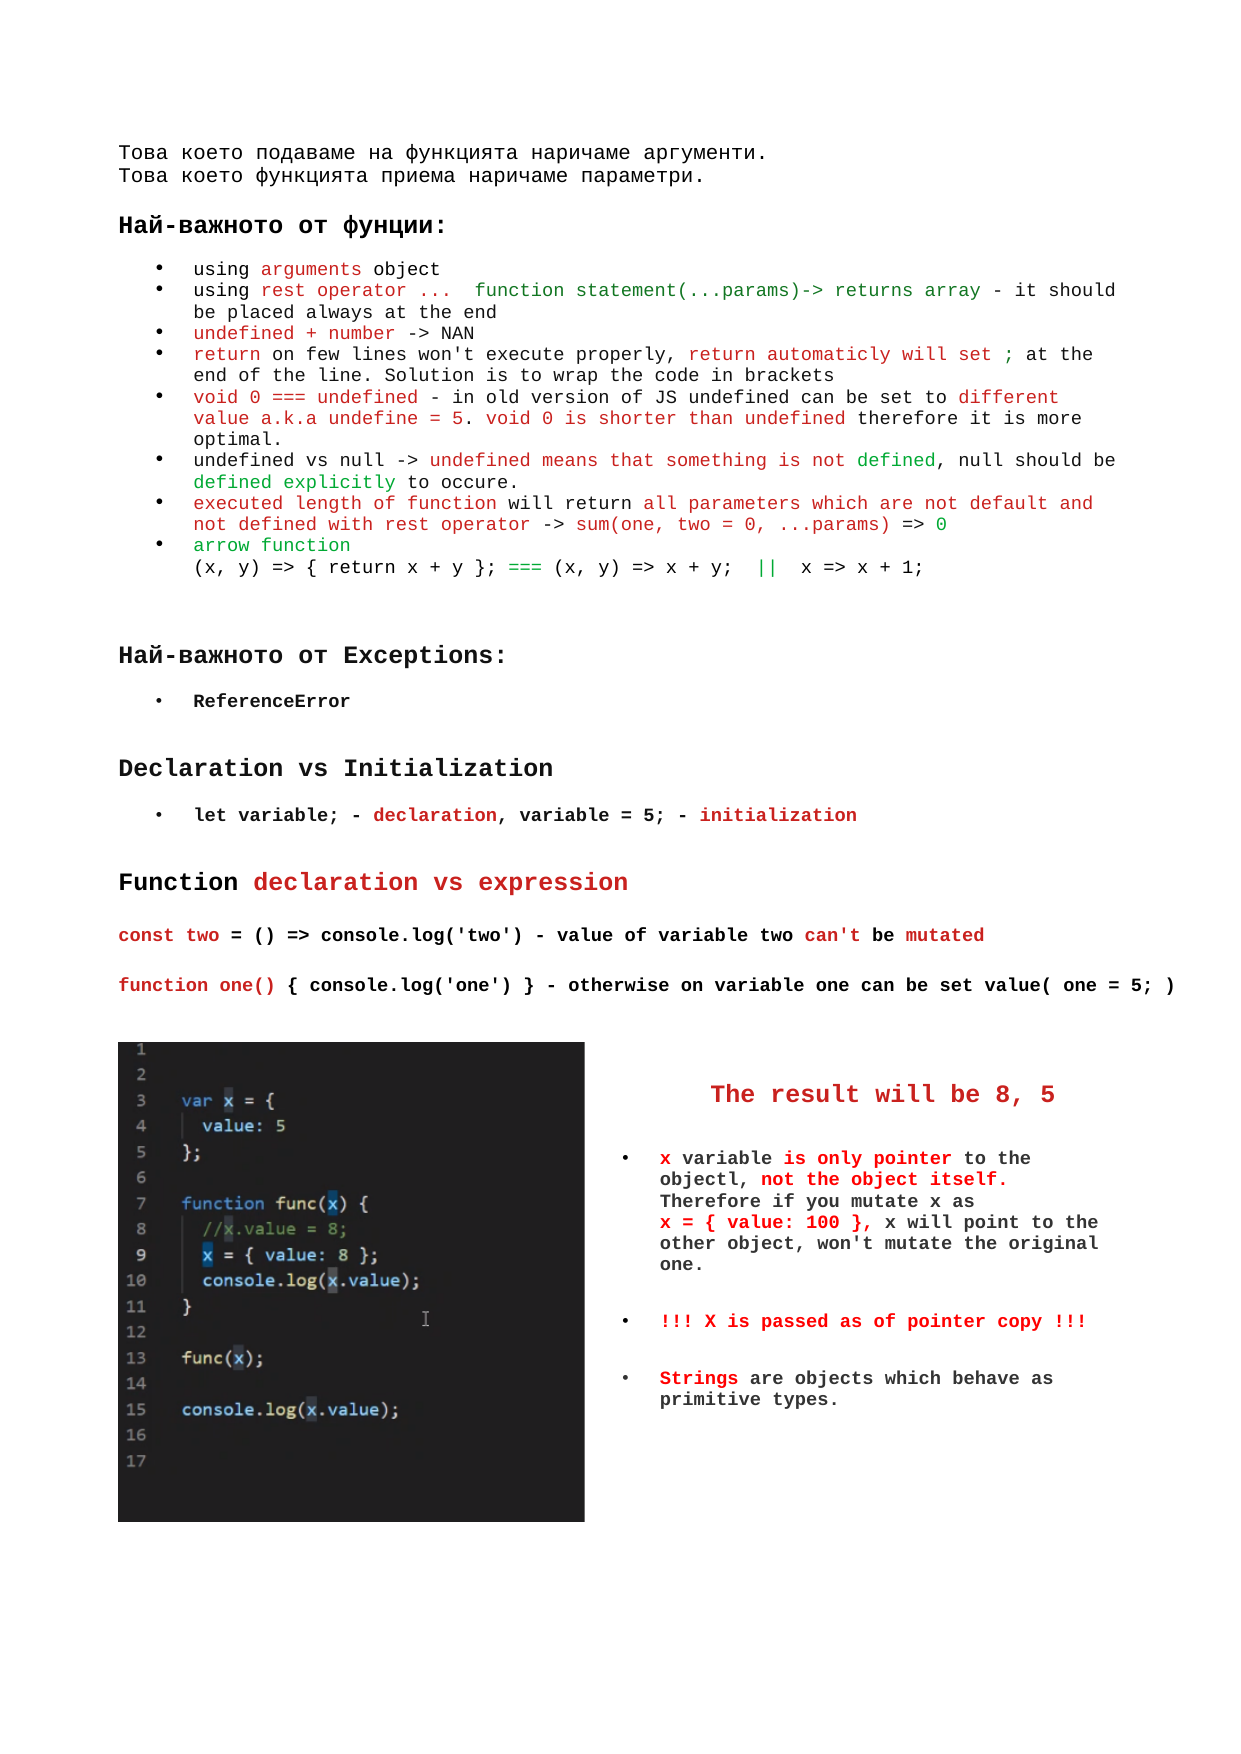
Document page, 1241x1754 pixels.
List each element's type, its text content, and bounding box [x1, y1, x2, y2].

list void 0 === undefined - in old version of JS undefined can be set to different value a.k.a undefine = 5. void 0 is shorter than undefined therefore it is more optimal. [156, 387, 1122, 451]
list undefined + number -> NAN [156, 324, 1122, 345]
text Най-важното oт фунции: [118, 213, 1122, 241]
text Най-важното от Exceptions: [118, 642, 1122, 671]
text Declaration vs Initialization [118, 756, 1122, 784]
list ReferenceError [156, 692, 1122, 713]
list аrrow function (x, y) => { return x + y }; === (x, y) => x + y; || x => x + 1; [156, 536, 1122, 579]
list let variable; - declaration, variable = 5; - initialization [156, 805, 1122, 827]
text Това което подаваме на функцията наричаме аргументи. [118, 142, 1122, 165]
list The result will be 8, 5 [156, 1018, 1122, 1110]
picture [118, 1042, 585, 1522]
list executed length of function will return all parameters which are not default and not defined with rest operator -> sum(one, two = 0, ...params) => 0 [156, 494, 1122, 536]
list undefined vs null -> undefined means that something is not defined, null should be defined explicitly to occure. [156, 451, 1122, 494]
list x variable is only pointer to the objectl, not the object itself. Therefore if you mutate x as x = { value: 100 }, x will point to the other object, won't mutate the original one. [585, 1149, 1122, 1276]
list Strings are objects which behave as primitive types. [585, 1369, 1122, 1411]
list using rest operator ... function statement(...params)-> returns array - it should be placed always at the end [156, 281, 1122, 324]
text function one() { console.log('one') } - otherwise on variable one can be set value( one = 5; ) [118, 975, 1197, 997]
list using arguments object [156, 260, 1122, 281]
text Function declaration vs expression [118, 869, 1122, 897]
list return on few lines won't execute properly, return automaticly will set ; at the end of the line. Solution is to wrap the code in brackets [156, 345, 1122, 387]
list !!! X is passed as of pointer copy !!! [585, 1312, 1122, 1333]
text const two = () => console.log('two') - value of variable two can't be mutated [118, 926, 1122, 947]
text Това което функцията приема наричаме параметри. [118, 165, 1122, 189]
